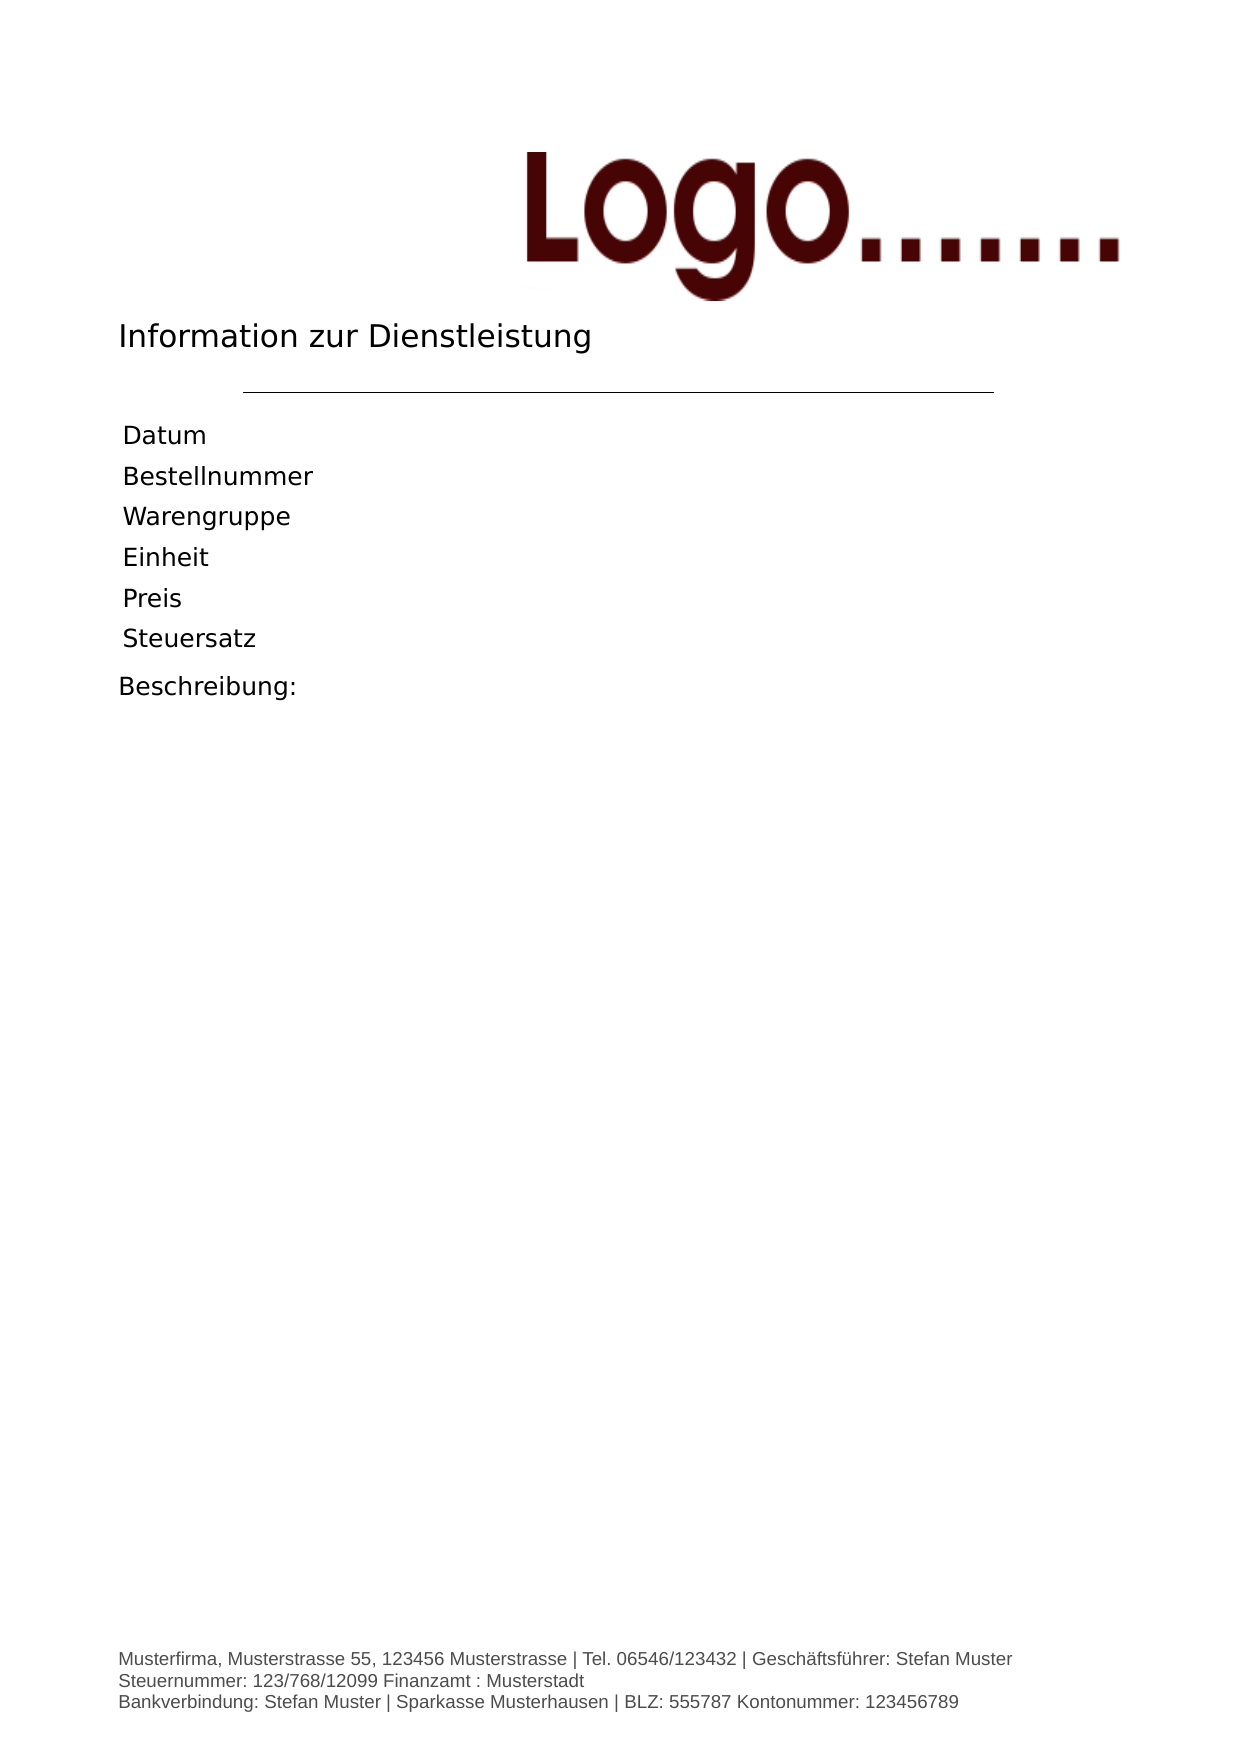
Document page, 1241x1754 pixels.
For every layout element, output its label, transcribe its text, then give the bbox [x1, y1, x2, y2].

table_cell Warengruppe [116, 497, 503, 537]
table_cell [503, 497, 530, 537]
text Beschreibung: [118, 672, 1152, 701]
table_header [1102, 416, 1152, 456]
table_header Datum [116, 416, 503, 456]
table_header [993, 319, 1151, 357]
table_cell [118, 357, 993, 416]
table_cell Preis [116, 578, 503, 619]
table_cell [1102, 456, 1152, 497]
table_cell [503, 619, 1152, 659]
table_cell [1102, 578, 1152, 619]
table_header [503, 416, 530, 456]
table_cell Steuersatz [116, 619, 503, 659]
picture [520, 152, 1140, 301]
table_cell [993, 357, 1151, 416]
table_header Information zur Dienstleistung [118, 319, 993, 357]
table_cell [503, 538, 530, 578]
table_cell Einheit [116, 538, 503, 578]
table_cell [503, 578, 530, 619]
table_cell [503, 456, 530, 497]
table_cell [1102, 497, 1152, 537]
table_cell Bestellnummer [116, 456, 503, 497]
table_cell [1102, 538, 1152, 578]
